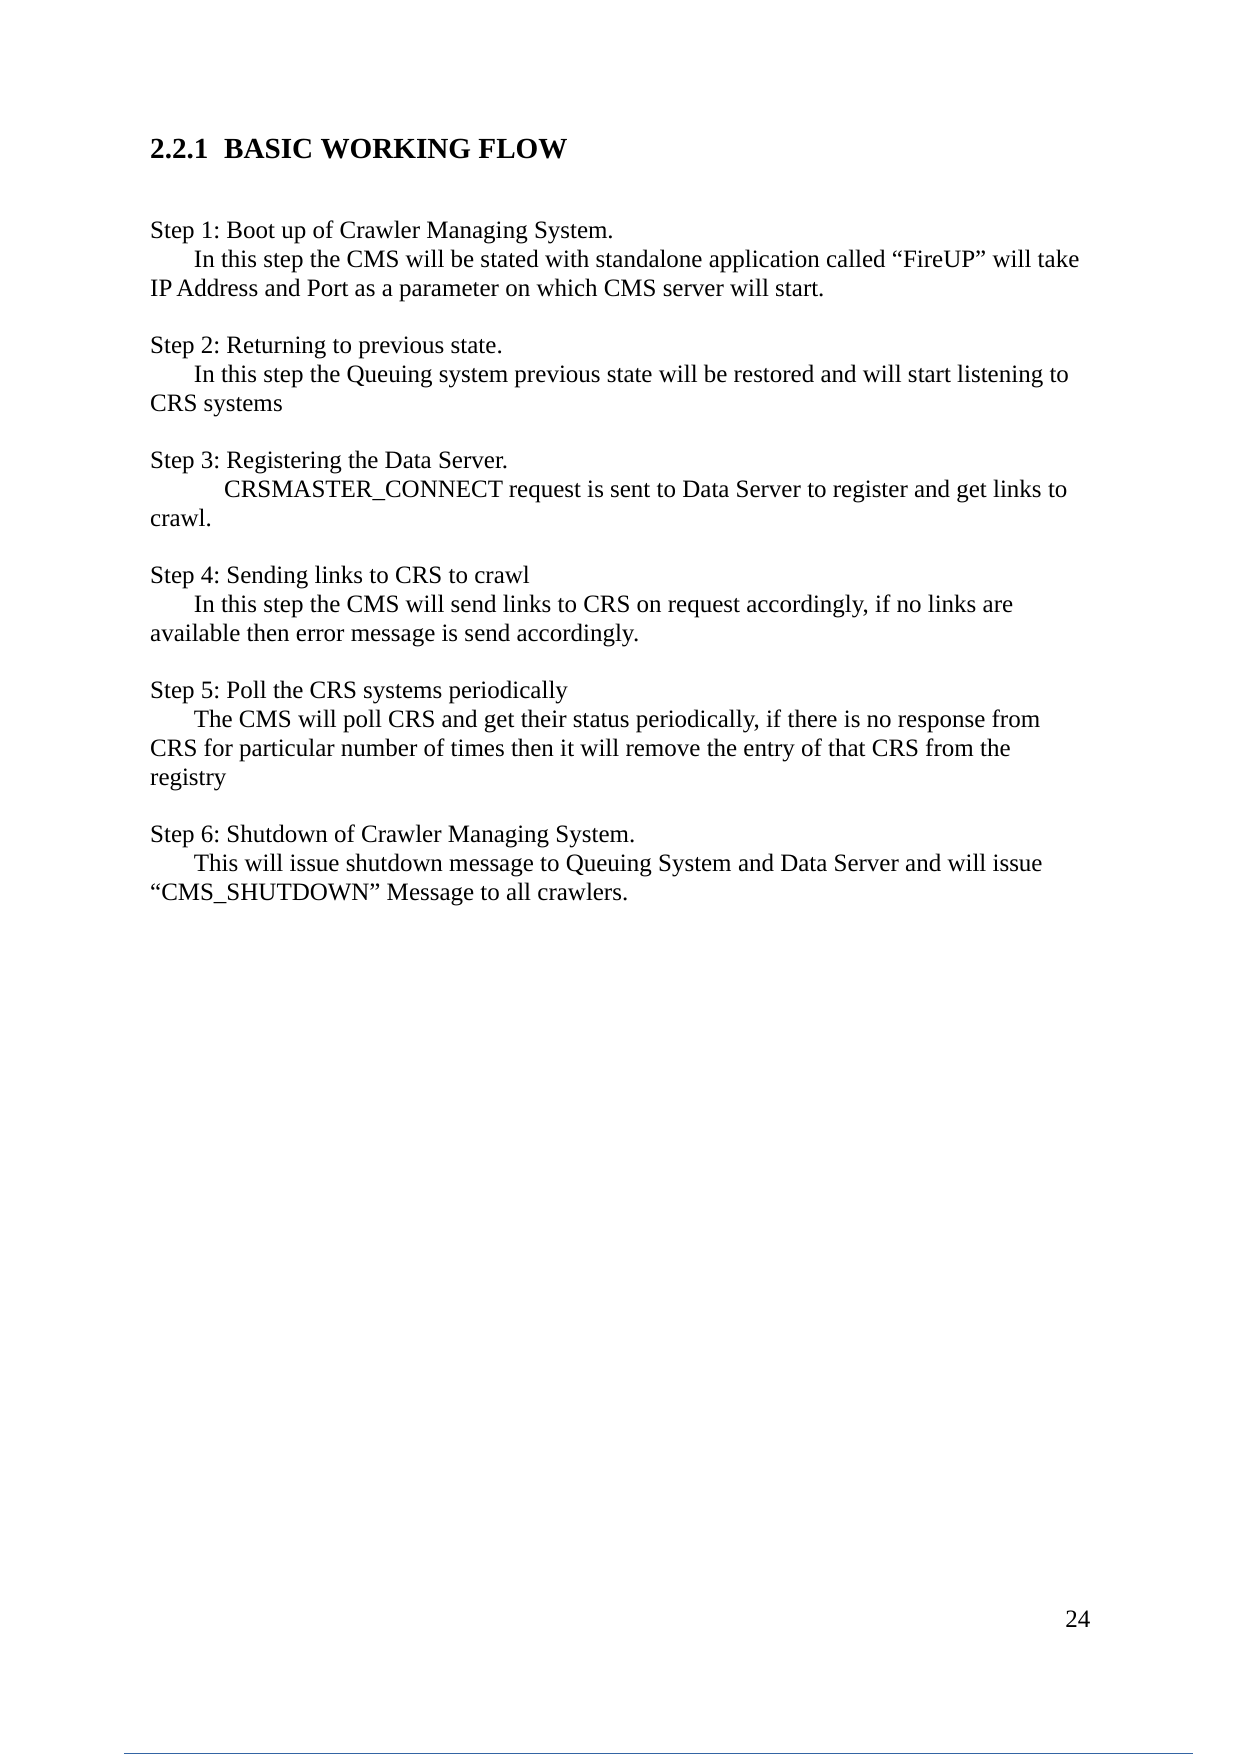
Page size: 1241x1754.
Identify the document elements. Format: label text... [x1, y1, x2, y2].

text Step 3: Registering the Data Server. [150, 446, 1090, 474]
text In this step the Queuing system previous state will be restored and will start listening to CRS systems [150, 359, 1090, 417]
text Step 6: Shutdown of Crawler Managing System. [150, 819, 1090, 848]
text This will issue shutdown message to Queuing System and Data Server and will issue “CMS_SHUTDOWN” Message to all crawlers. [150, 848, 1090, 906]
text Step 5: Poll the CRS systems periodically [150, 676, 1090, 704]
text The CMS will poll CRS and get their status periodically, if there is no response from CRS for particular number of times then it will remove the entry of that CRS from the registry [150, 704, 1090, 791]
text Step 1: Boot up of Crawler Managing System. [150, 216, 1090, 244]
text In this step the CMS will send links to CRS on request accordingly, if no links are available then error message is send accordingly. [150, 589, 1090, 647]
text In this step the CMS will be stated with standalone application called “FireUP” will take IP Address and Port as a parameter on which CMS server will start. [150, 244, 1090, 302]
text Step 4: Sending links to CRS to crawl [150, 561, 1090, 589]
text Step 2: Returning to previous state. [150, 331, 1090, 359]
subtitle 2.2.1 BASIC WORKING FLOW [150, 131, 1090, 164]
text CRSMASTER_CONNECT request is sent to Data Server to register and get links to crawl. [150, 474, 1090, 532]
